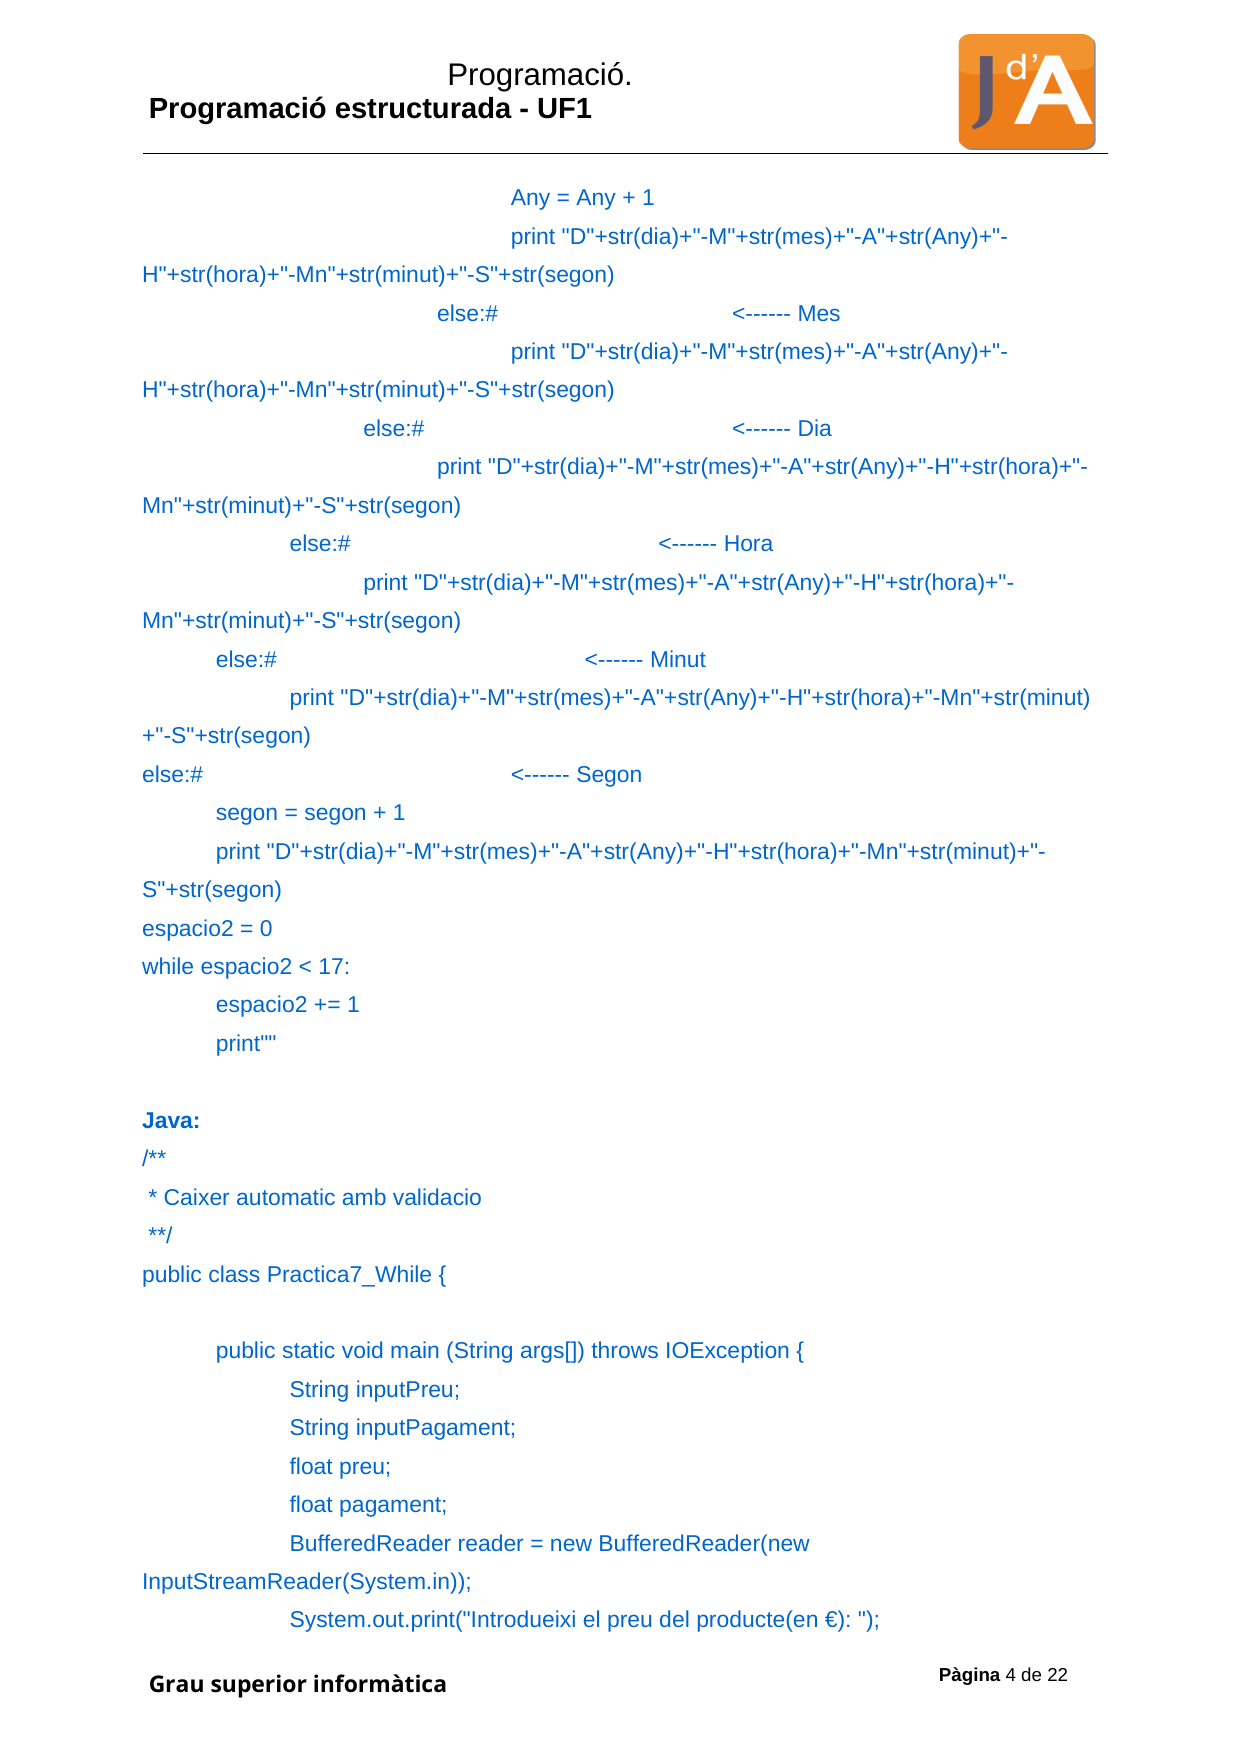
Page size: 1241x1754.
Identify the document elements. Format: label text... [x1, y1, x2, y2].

text segon = segon + 1 [142, 800, 1107, 826]
text String inputPagament; [142, 1415, 1107, 1441]
text else:# <------ Mes [142, 300, 1107, 326]
text BufferedReader reader = new BufferedReader(new InputStreamReader(System.in)); [142, 1530, 1107, 1594]
text System.out.print("Introdueixi el preu del producte(en €): "); [142, 1607, 1107, 1633]
text else:# <------ Dia [142, 416, 1107, 441]
text print "D"+str(dia)+"-M"+str(mes)+"-A"+str(Any)+"-H"+str(hora)+"-Mn"+str(minut)+"-S"+str(segon) [142, 223, 1107, 287]
text print "D"+str(dia)+"-M"+str(mes)+"-A"+str(Any)+"-H"+str(hora)+"-Mn"+str(minut)+"-S"+str(segon) [142, 454, 1107, 518]
text espacio2 = 0 [142, 915, 1107, 941]
text public static void main (String args[]) throws IOException { [142, 1338, 1107, 1364]
text else:# <------ Hora [142, 531, 1107, 557]
text print "D"+str(dia)+"-M"+str(mes)+"-A"+str(Any)+"-H"+str(hora)+"-Mn"+str(minut)+"-S"+str(segon) [142, 685, 1107, 749]
text float preu; [142, 1453, 1107, 1479]
text espacio2 += 1 [142, 992, 1107, 1018]
text else:# <------ Minut [142, 646, 1107, 672]
text public class Practica7_While { [142, 1261, 1107, 1287]
text float pagament; [142, 1492, 1107, 1517]
text String inputPreu; [142, 1377, 1107, 1402]
text while espacio2 < 17: [142, 954, 1107, 979]
picture [958, 34, 1096, 150]
text else:# <------ Segon [142, 762, 1107, 787]
text /** [142, 1146, 1107, 1172]
text print"" [142, 1031, 1107, 1056]
text **/ [142, 1223, 1107, 1248]
text Any = Any + 1 [142, 185, 1107, 211]
text Java: [142, 1107, 1107, 1133]
text * Caixer automatic amb validacio [142, 1184, 1107, 1210]
text print "D"+str(dia)+"-M"+str(mes)+"-A"+str(Any)+"-H"+str(hora)+"-Mn"+str(minut)+"-S"+str(segon) [142, 838, 1107, 902]
text print "D"+str(dia)+"-M"+str(mes)+"-A"+str(Any)+"-H"+str(hora)+"-Mn"+str(minut)+"-S"+str(segon) [142, 569, 1107, 633]
text print "D"+str(dia)+"-M"+str(mes)+"-A"+str(Any)+"-H"+str(hora)+"-Mn"+str(minut)+"-S"+str(segon) [142, 339, 1107, 403]
